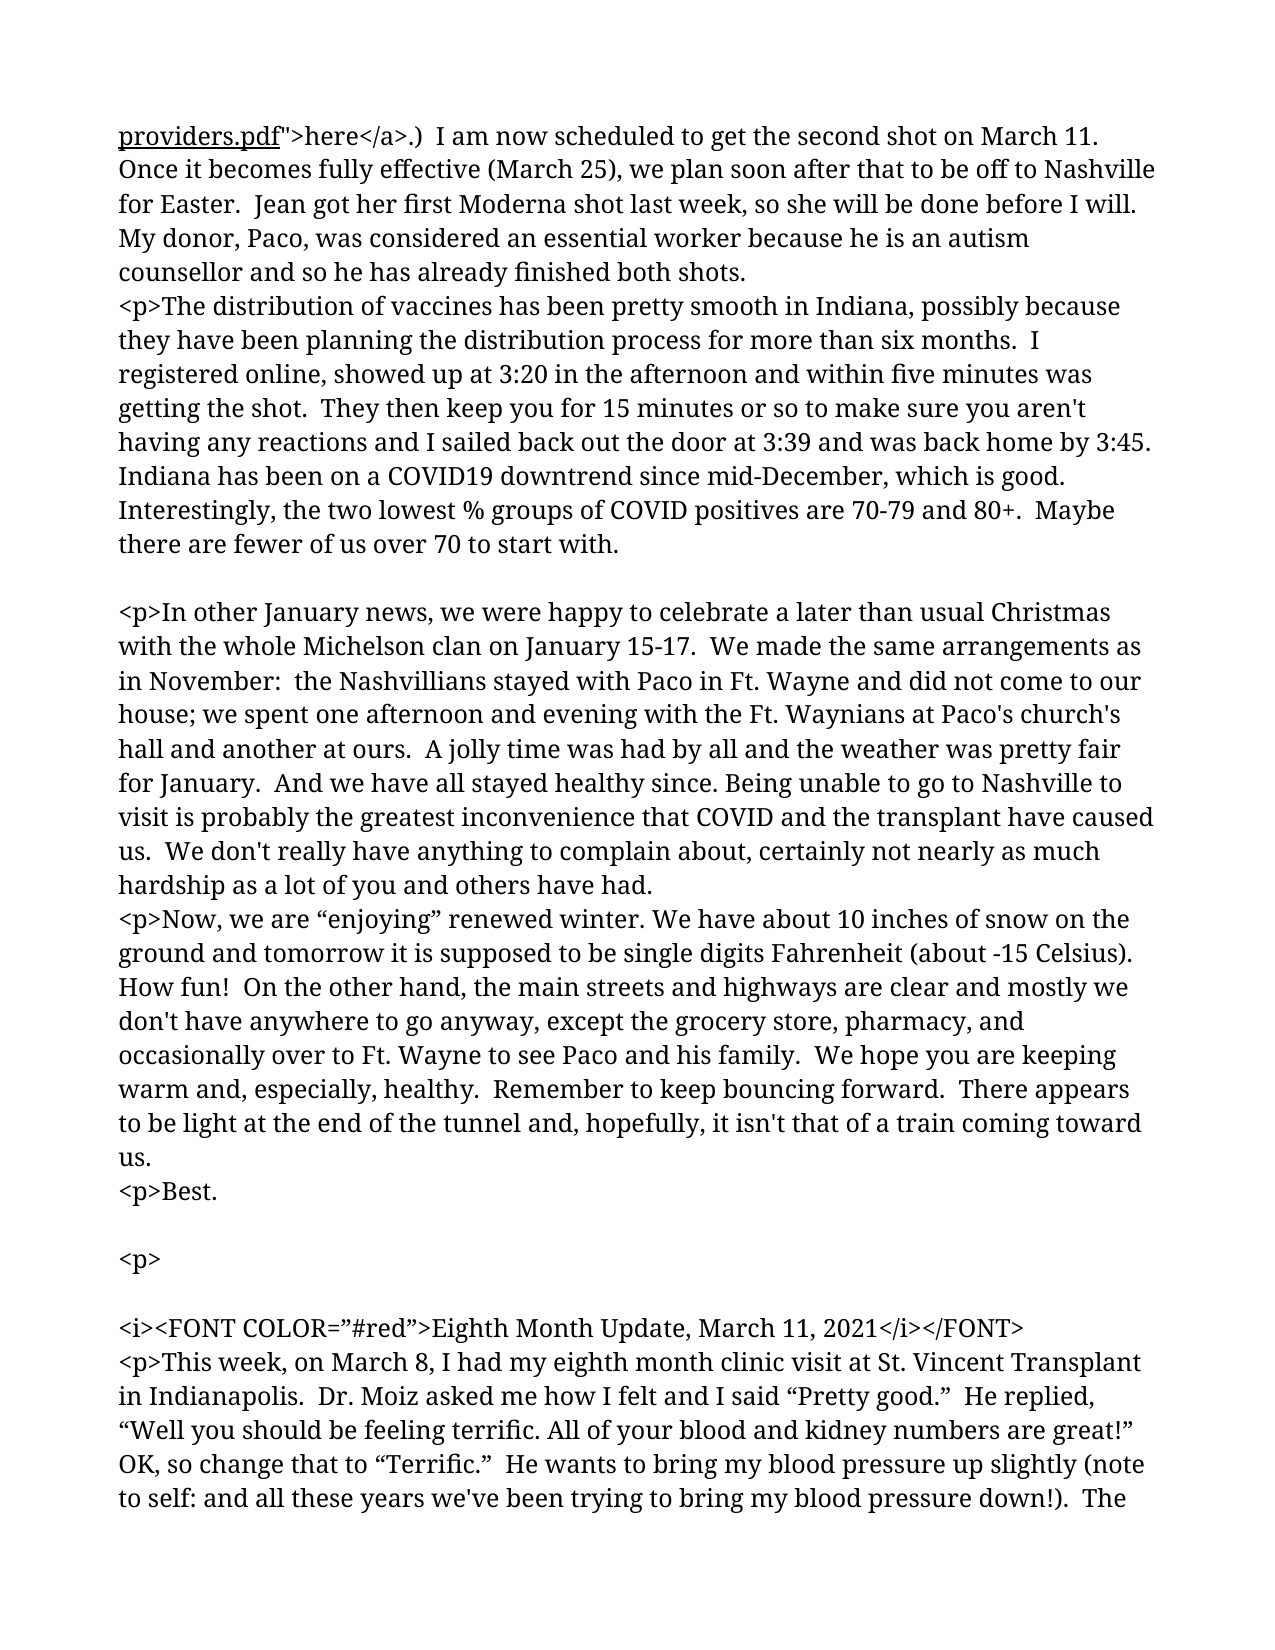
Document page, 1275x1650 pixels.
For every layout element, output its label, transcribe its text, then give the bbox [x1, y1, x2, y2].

text <p>This week, on March 8, I had my eighth month clinic visit at St. Vincent Transplant in Indianapolis. Dr. Moiz asked me how I felt and I said “Pretty good.” He replied, “Well you should be feeling terrific. All of your blood and kidney numbers are great!” OK, so change that to “Terrific.” He wants to bring my blood pressure up slightly (note to self: and all these years we've been trying to bring my blood pressure down!). The [118, 1344, 1157, 1515]
text <p>In other January news, we were happy to celebrate a later than usual Christmas with the whole Michelson clan on January 15-17. We made the same arrangements as in November: the Nashvillians stayed with Paco in Ft. Wayne and did not come to our house; we spent one afternoon and evening with the Ft. Waynians at Paco's church's hall and another at ours. A jolly time was had by all and the weather was pretty fair for January. And we have all stayed healthy since. Being unable to go to Nashville to visit is probably the greatest inconvenience that COVID and the transplant have caused us. We don't really have anything to complain about, certainly not nearly as much hardship as a lot of you and others have had. [118, 595, 1157, 902]
text <p>Now, we are “enjoying” renewed winter. We have about 10 inches of snow on the ground and tomorrow it is supposed to be single digits Fahrenheit (about -15 Celsius). How fun! On the other hand, the main streets and highways are clear and mostly we don't have anywhere to go anyway, except the grocery store, pharmacy, and occasionally over to Ft. Wayne to see Paco and his family. We hope you are keeping warm and, especially, healthy. Remember to keep bouncing forward. There appears to be light at the end of the tunnel and, hopefully, it isn't that of a train coming toward us. [118, 902, 1157, 1174]
text <p> [118, 1242, 1157, 1276]
text <i><FONT COLOR=”#red”>Eighth Month Update, March 11, 2021</i></FONT> [118, 1310, 1157, 1344]
text <p>Best. [118, 1174, 1157, 1208]
text providers.pdf">here</a>.) I am now scheduled to get the second shot on March 11. Once it becomes fully effective (March 25), we plan soon after that to be off to Nashville for Easter. Jean got her first Moderna shot last week, so she will be done before I will. My donor, Paco, was considered an essential worker because he is an autism counsellor and so he has already finished both shots. [118, 118, 1157, 288]
text <p>The distribution of vaccines has been pretty smooth in Indiana, possibly because they have been planning the distribution process for more than six months. I registered online, showed up at 3:20 in the afternoon and within five minutes was getting the shot. They then keep you for 15 minutes or so to make sure you aren't having any reactions and I sailed back out the door at 3:39 and was back home by 3:45. Indiana has been on a COVID19 downtrend since mid-December, which is good. Interestingly, the two lowest % groups of COVID positives are 70-79 and 80+. Maybe there are fewer of us over 70 to start with. [118, 288, 1157, 561]
